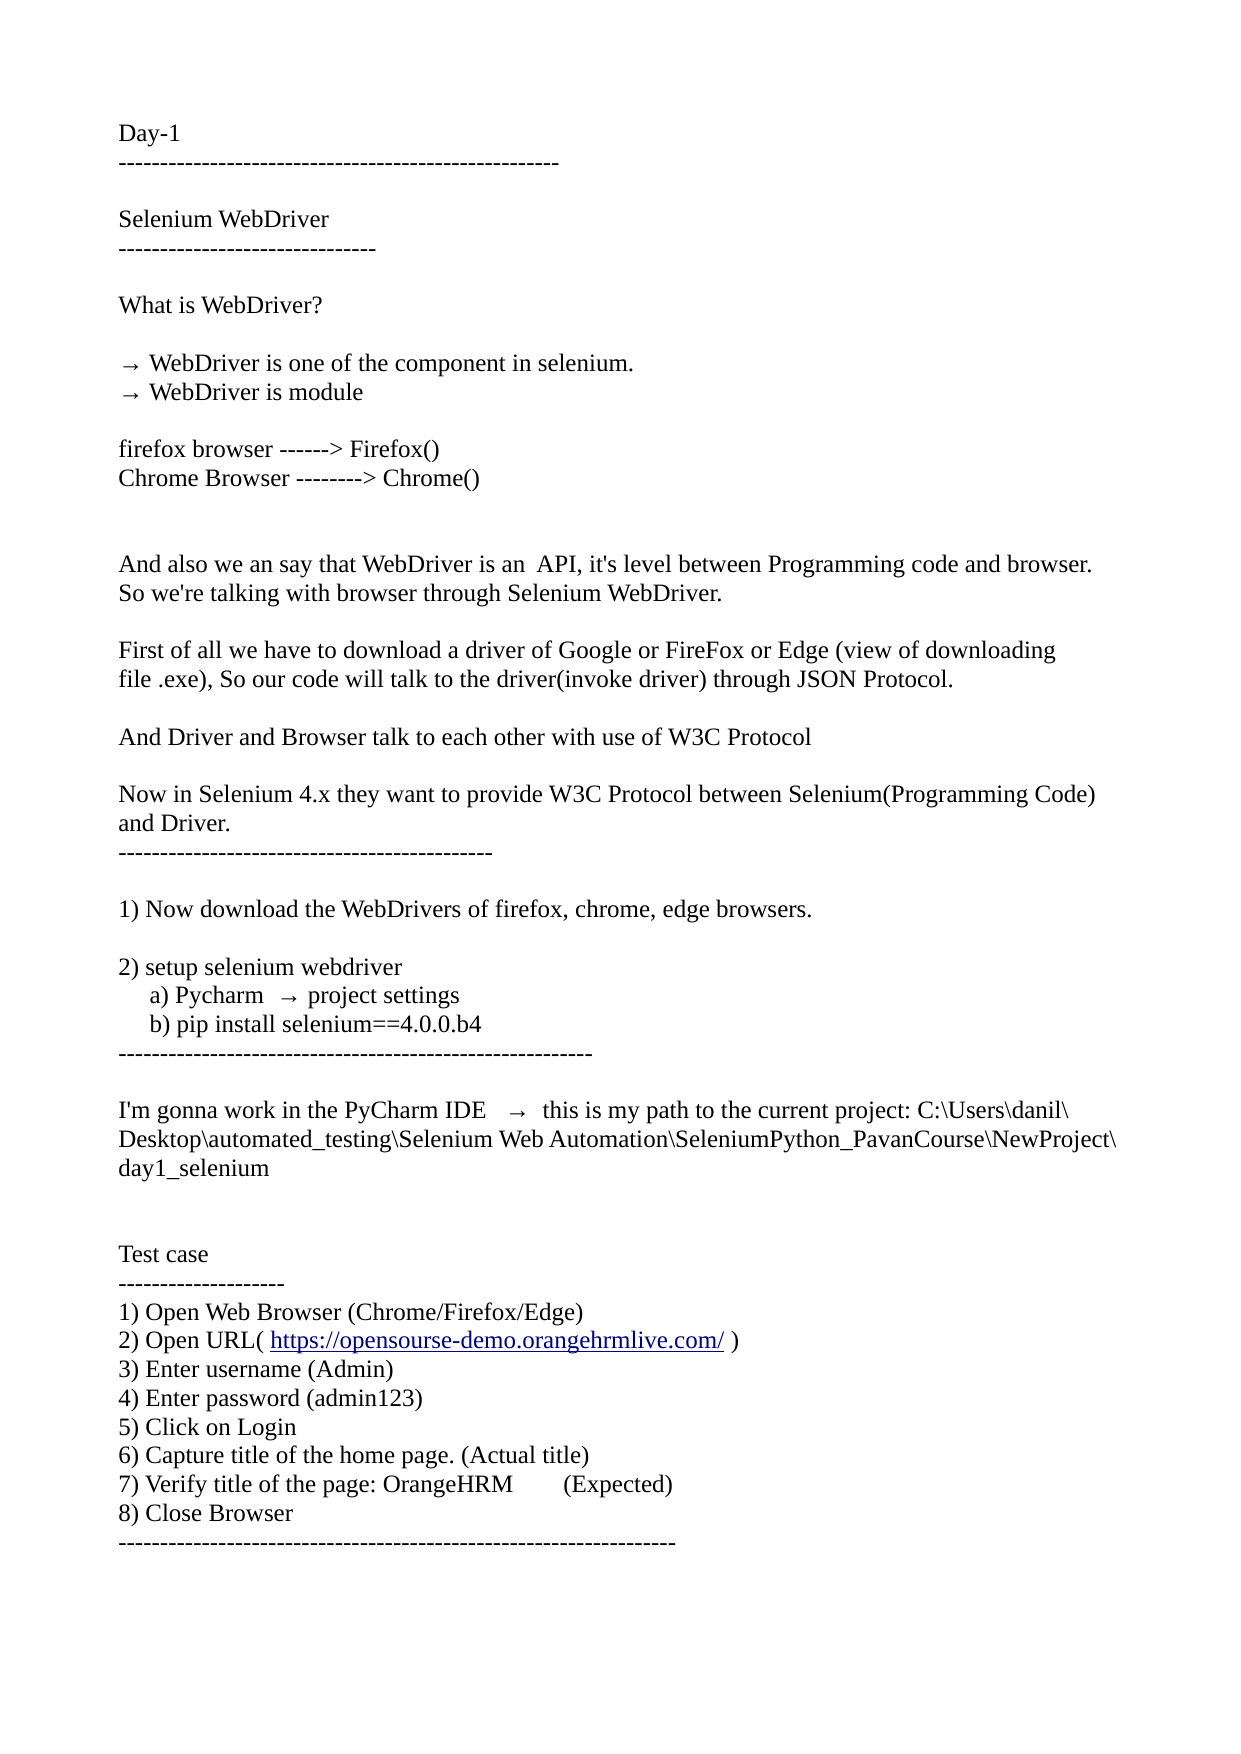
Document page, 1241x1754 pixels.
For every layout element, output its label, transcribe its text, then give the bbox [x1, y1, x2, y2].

text Day-1 ----------------------------------------------------- Selenium WebDriver [118, 118, 1122, 233]
text 2) Open URL( https://opensourse-demo.orangehrmlive.com/ ) [118, 1326, 1122, 1354]
text Test case -------------------- [118, 1211, 1122, 1297]
text 3) Enter username (Admin) 4) Enter password (admin123) 5) Click on Login 6) Capture title of the home page. (Actual title) 7) Verify title of the page: OrangeHRM (Expected) 8) Close Browser [118, 1354, 1122, 1613]
text 1) Open Web Browser (Chrome/Firefox/Edge) [118, 1297, 1122, 1326]
text Chrome Browser --------> Chrome() And also we an say that WebDriver is an API, it's level between Programming code and browser. So we're talking with browser through Selenium WebDriver. First of all we have to download a driver of Google or FireFox or Edge (view of downloading file .exe), So our code will talk to the driver(invoke driver) through JSON Protocol. And Driver and Browser talk to each other with use of W3C Protocol Now in Selenium 4.x they want to provide W3C Protocol between Selenium(Programming Code) and Driver. --------------------------------------------- 1) Now download the WebDrivers of firefox, chrome, edge browsers. 2) setup selenium webdriver a) Pycharm → project settings b) pip install selenium==4.0.0.b4 --------------------------------------------------------- I'm gonna work in the PyCharm IDE → this is my path to the current project: C:\Users\danil\Desktop\automated_testing\Selenium Web Automation\SeleniumPython_PavanCourse\NewProject\day1_selenium [118, 463, 1122, 1211]
text ------------------------------- What is WebDriver? → WebDriver is one of the component in selenium. [118, 233, 1122, 377]
text → WebDriver is module firefox browser ------> Firefox() [118, 377, 1122, 463]
